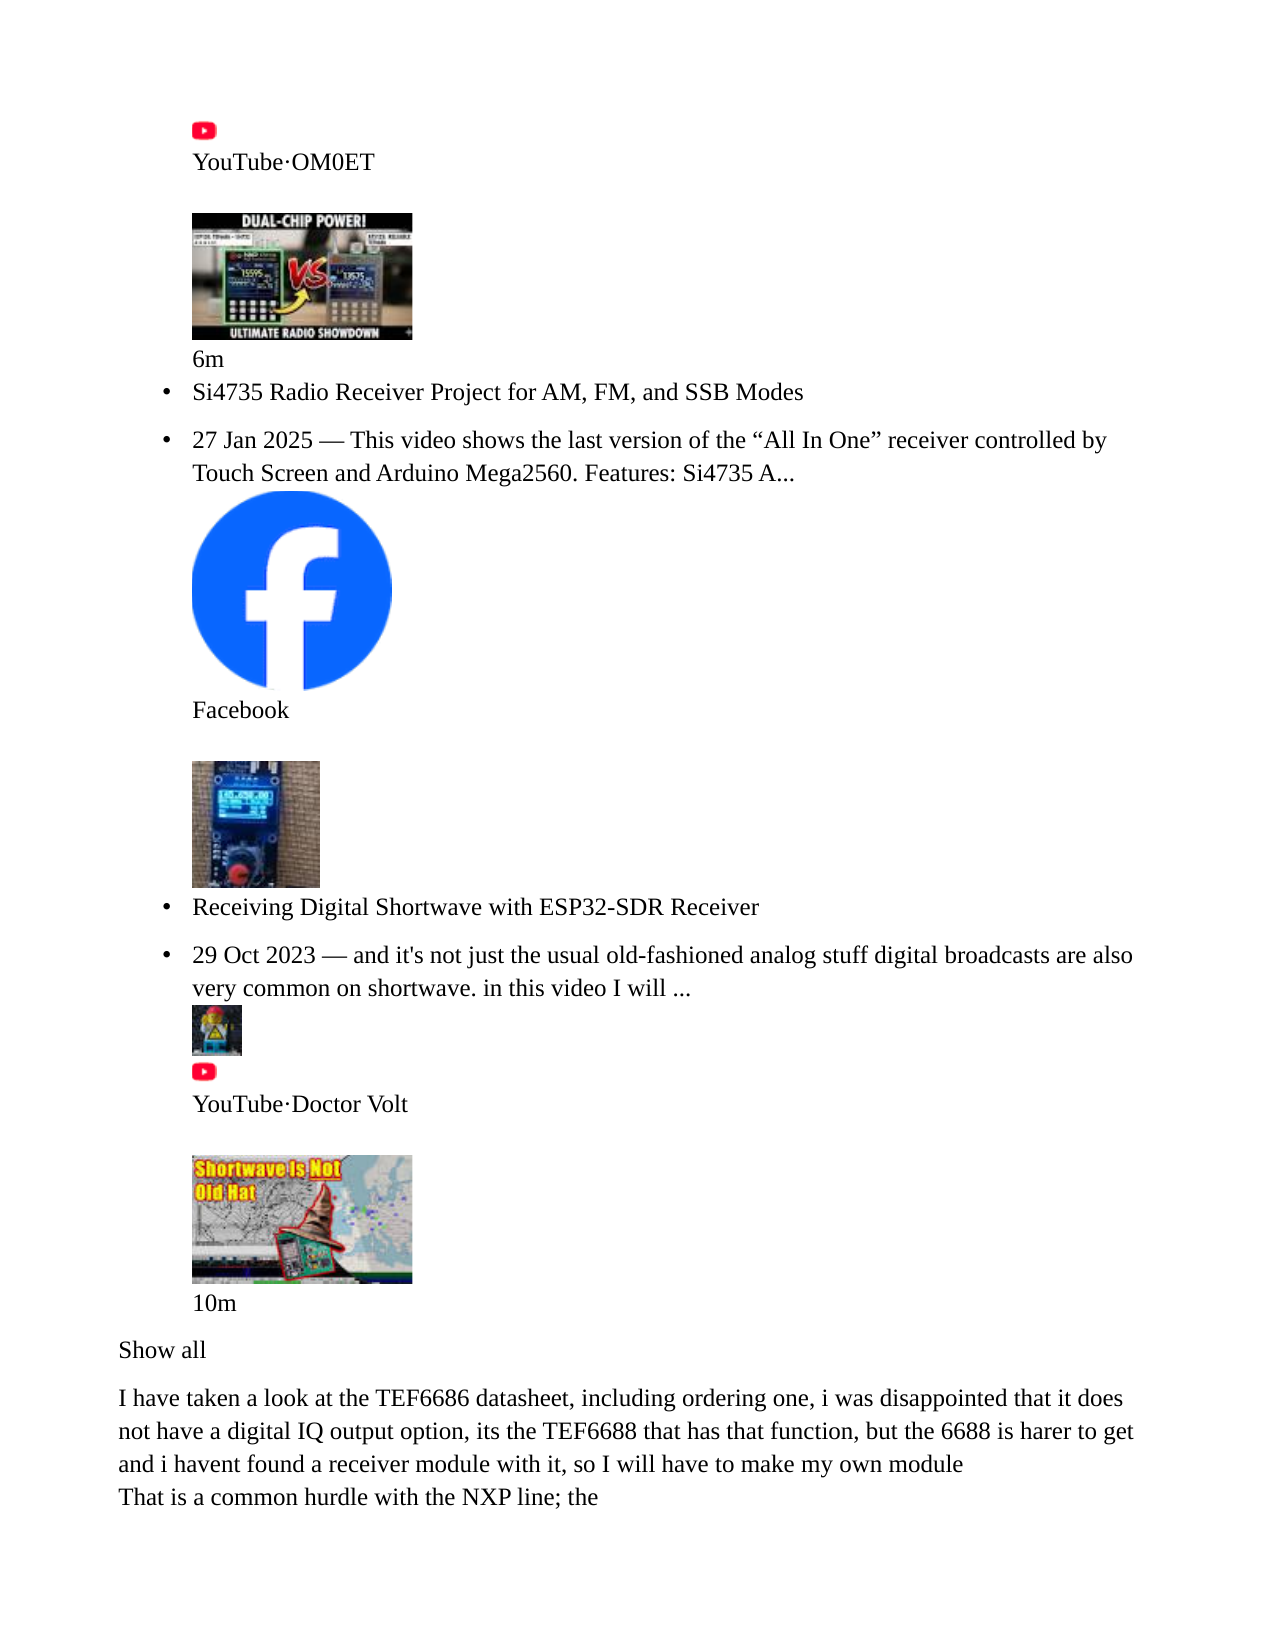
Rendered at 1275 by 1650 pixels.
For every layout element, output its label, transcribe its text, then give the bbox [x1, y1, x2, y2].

picture [192, 761, 320, 888]
list Facebook [162, 695, 1157, 724]
list Si4735 Radio Receiver Project for AM, FM, and SSB Modes [162, 377, 1157, 406]
list 6m [162, 344, 1157, 373]
list 27 Jan 2025 — This video shows the last version of the “All In One” receiver controlled by Touch Screen and Arduino Mega2560. Features: Si4735 A... [162, 425, 1157, 487]
picture [192, 1155, 413, 1284]
list Receiving Digital Shortwave with ESP32-SDR Receiver [162, 892, 1157, 921]
picture [192, 213, 413, 340]
list 10m [162, 1288, 1157, 1316]
picture [192, 1005, 242, 1056]
text Show all [118, 1335, 1157, 1364]
list YouTube·OM0ET [162, 147, 1157, 176]
text I have taken a look at the TEF6686 datasheet, including ordering one, i was disappointed that it does not have a digital IQ output option, its the TEF6688 that has that function, but the 6688 is harer to get and i havent found a receiver module with it, so I will have to make my own module [118, 1383, 1157, 1478]
list 29 Oct 2023 — and it's not just the usual old-fashioned analog stuff digital broadcasts are also very common on shortwave. in this video I will ... [162, 940, 1157, 1001]
picture [192, 491, 392, 691]
list YouTube·Doctor Volt [162, 1089, 1157, 1118]
picture [192, 118, 217, 144]
picture [192, 1060, 217, 1085]
text That is a common hurdle with the NXP line; the [118, 1482, 1157, 1511]
